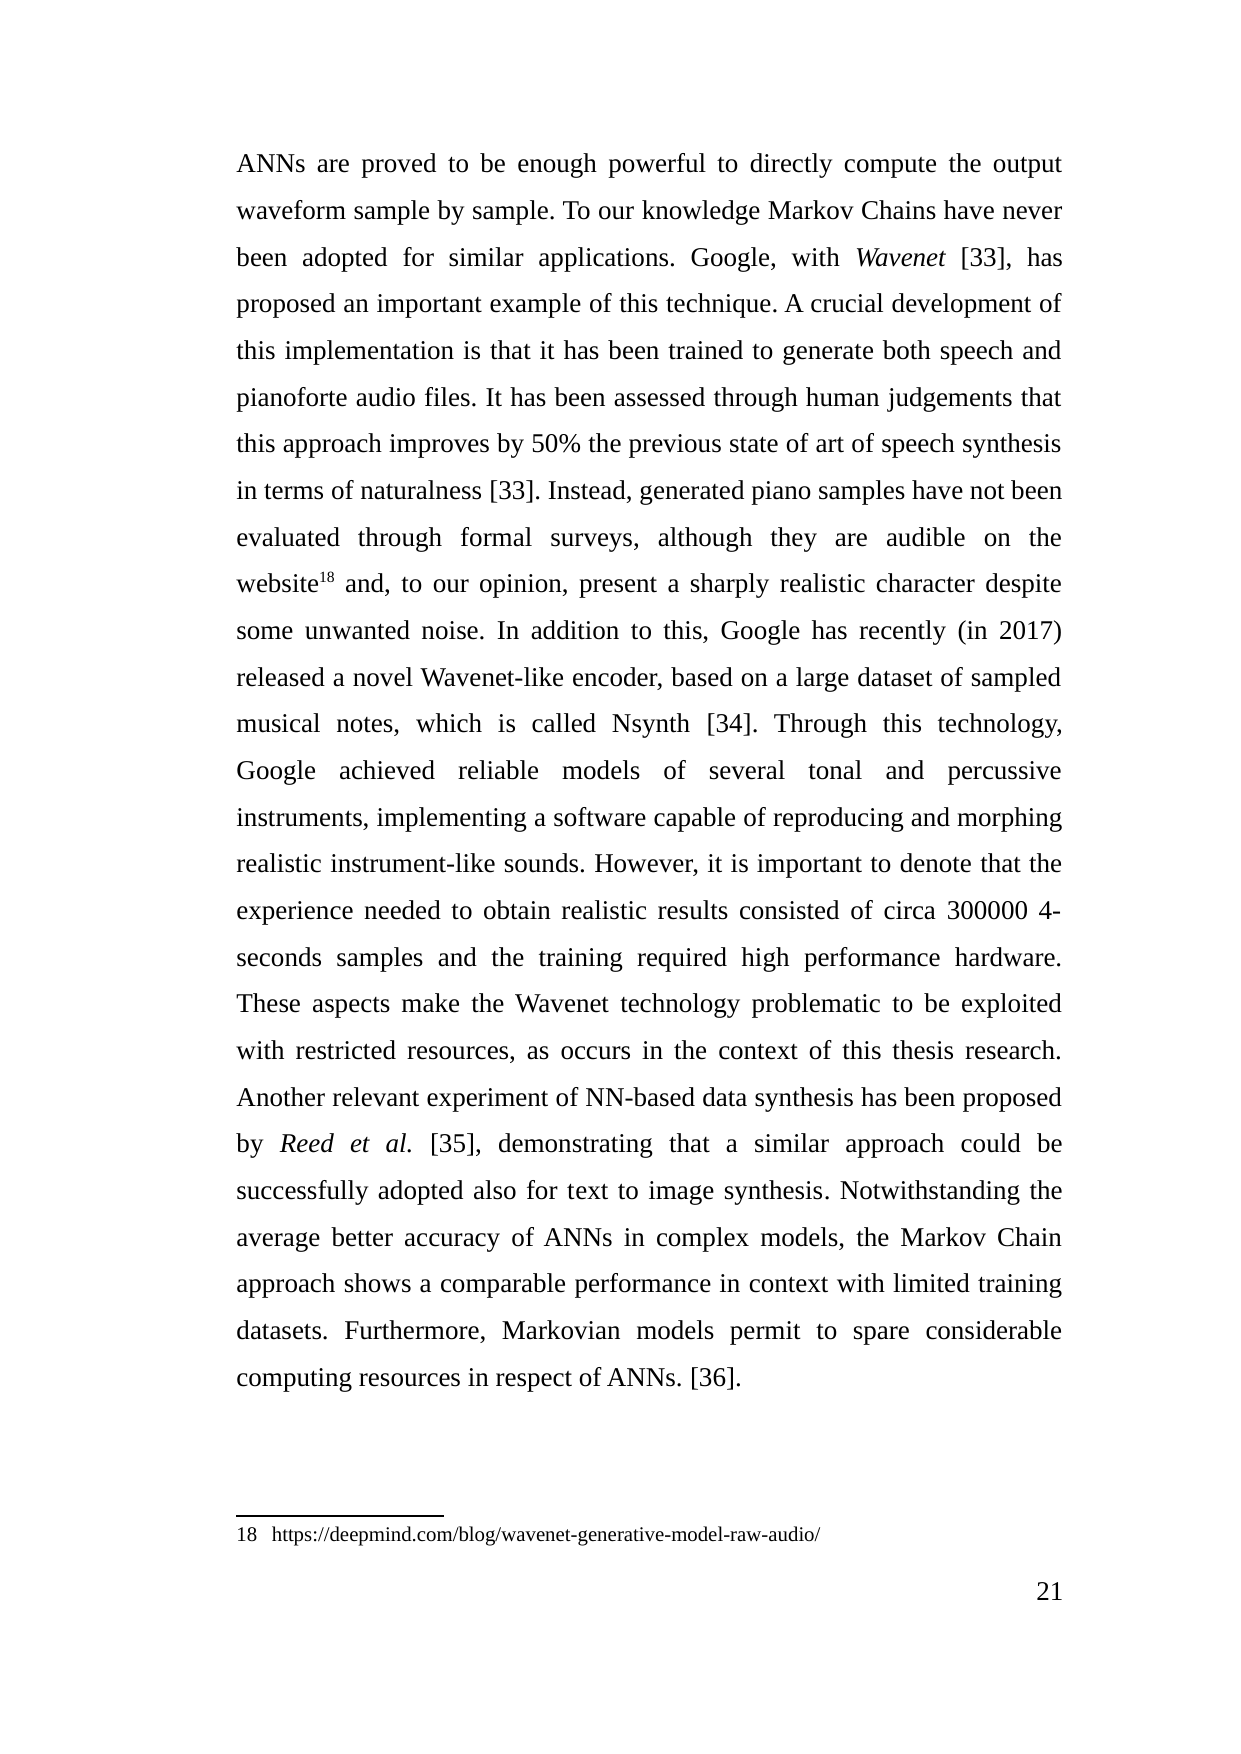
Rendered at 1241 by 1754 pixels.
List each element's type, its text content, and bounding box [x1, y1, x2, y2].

text https://deepmind.com/blog/wavenet-generative-model-raw-audio/ [236, 1522, 1063, 1546]
text ANNs are proved to be enough powerful to directly compute the output waveform sample by sample. To our knowledge Markov Chains have never been adopted for similar applications. Google, with Wavenet [33], has proposed an important example of this technique. A crucial development of this implementation is that it has been trained to generate both speech and pianoforte audio files. It has been assessed through human judgements that this approach improves by 50% the previous state of art of speech synthesis in terms of naturalness [33]. Instead, generated piano samples have not been evaluated through formal surveys, although they are audible on the website and, to our opinion, present a sharply realistic character despite some unwanted noise. In addition to this, Google has recently (in 2017) released a novel Wavenet-like encoder, based on a large dataset of sampled musical notes, which is called Nsynth [34]. Through this technology, Google achieved reliable models of several tonal and percussive instruments, implementing a software capable of reproducing and morphing realistic instrument-like sounds. However, it is important to denote that the experience needed to obtain realistic results consisted of circa 300000 4-seconds samples and the training required high performance hardware. These aspects make the Wavenet technology problematic to be exploited with restricted resources, as occurs in the context of this thesis research. Another relevant experiment of NN-based data synthesis has been proposed by Reed et al. [35], demonstrating that a similar approach could be successfully adopted also for text to image synthesis. Notwithstanding the average better accuracy of ANNs in complex models, the Markov Chain approach shows a comparable performance in context with limited training datasets. Furthermore, Markovian models permit to spare considerable computing resources in respect of ANNs. [36]. [236, 148, 1063, 1392]
